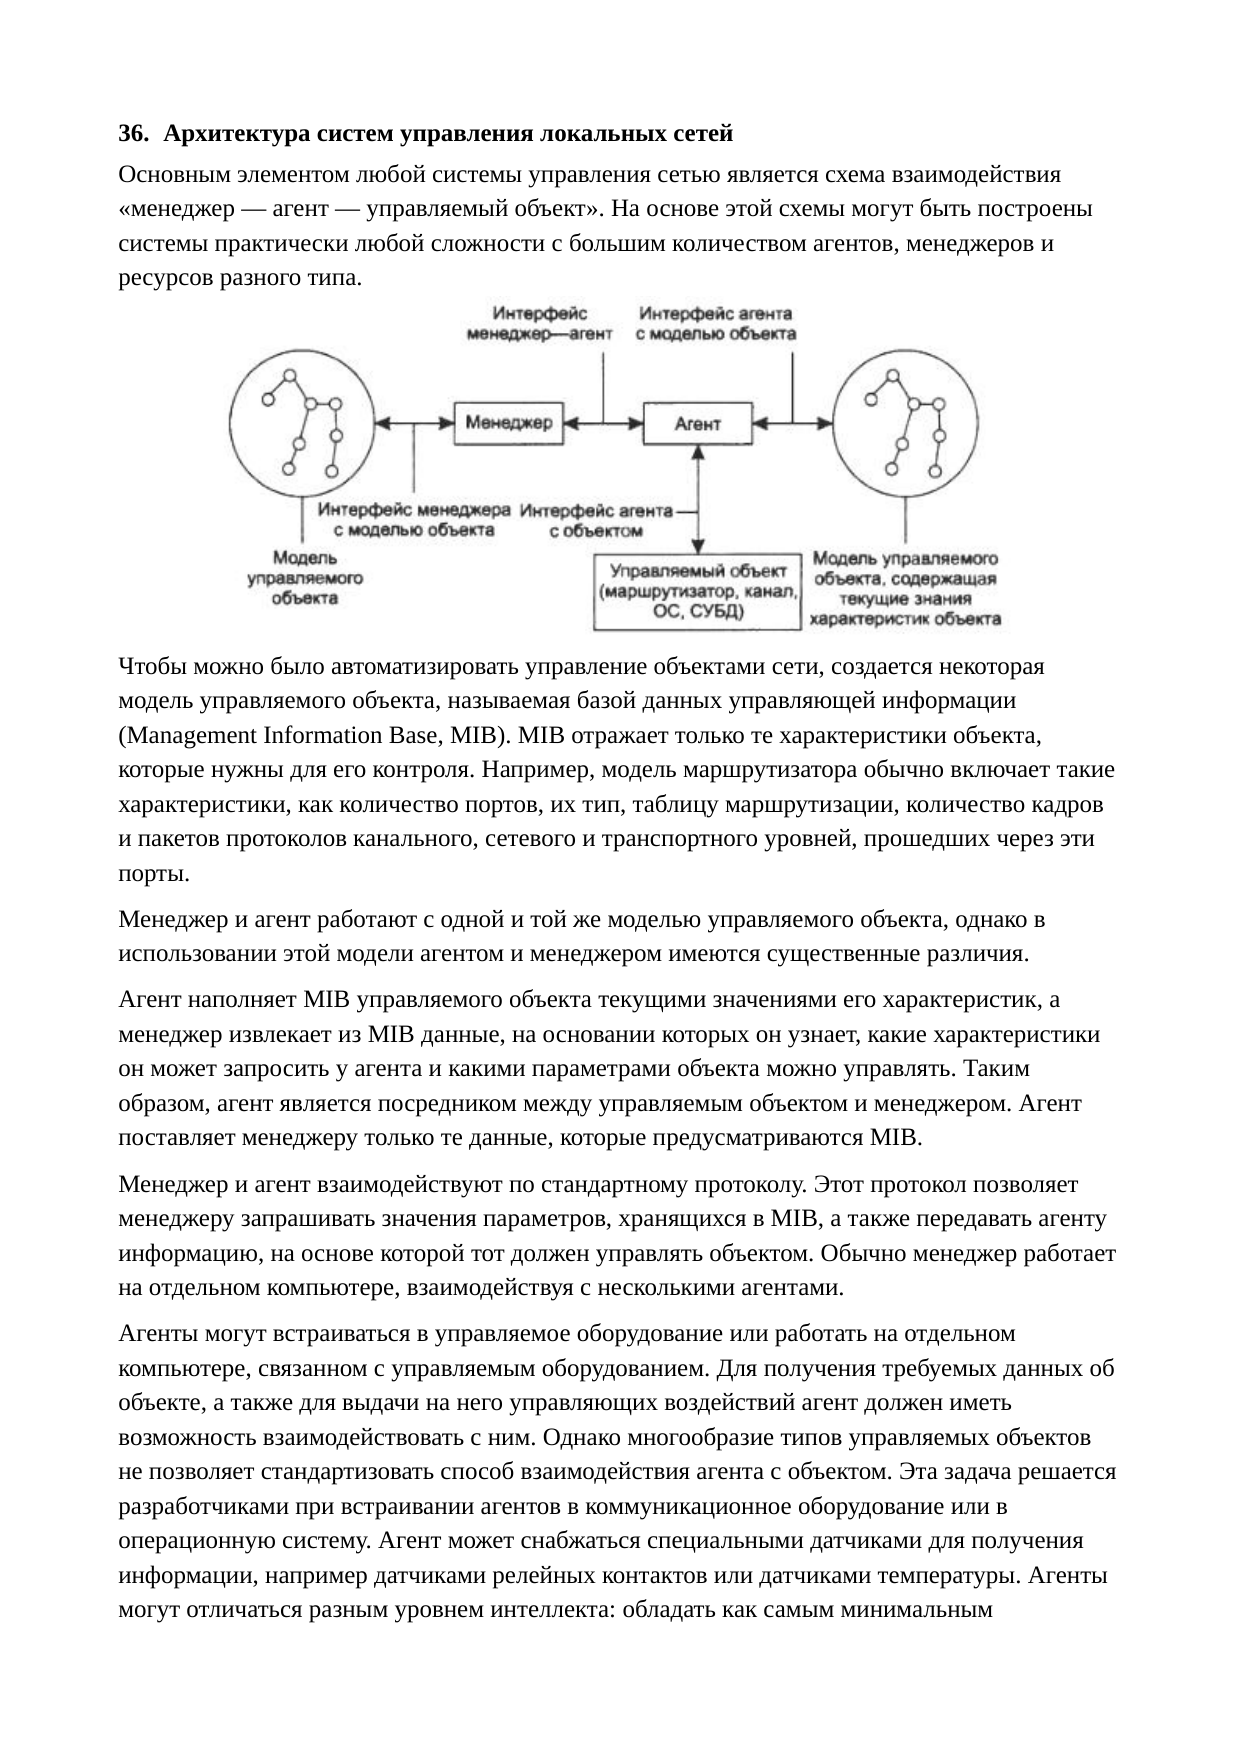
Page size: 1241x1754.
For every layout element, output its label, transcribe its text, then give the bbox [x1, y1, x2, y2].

text Агенты могут встраиваться в управляемое оборудование или работать на отдельном компьютере, связанном с управляемым оборудованием. Для получения требуемых данных об объекте, а также для выдачи на него управляющих воздействий агент должен иметь возможность взаимодействовать с ним. Однако многообразие типов управляемых объектов не позволяет стандартизовать способ взаимодействия агента с объектом. Эта задача решается разработчиками при встраивании агентов в коммуникационное оборудование или в операционную систему. Агент может снабжаться специальными датчиками для получения информации, например датчиками релейных контактов или датчиками температуры. Агенты могут отличаться разным уровнем интеллекта: обладать как самым минимальным [118, 1318, 1122, 1623]
text Агент наполняет МІВ управляемого объекта текущими значениями его характеристик, а менеджер извлекает из МІВ данные, на основании которых он узнает, какие характеристики он может запросить у агента и какими параметрами объекта можно управлять. Таким образом, агент является посредником между управляемым объектом и менеджером. Агент поставляет менеджеру только те данные, которые предусматриваются МІВ. [118, 984, 1122, 1151]
text Менеджер и агент работают с одной и той же моделью управляемого объекта, однако в использовании этой модели агентом и менеджером имеются существенные различия. [118, 904, 1122, 967]
text Чтобы можно было автоматизировать управление объектами сети, создается некоторая модель управляемого объекта, называемая базой данных управляющей информации (Management Information Base, МІВ). МІВ отражает только те характеристики объекта, которые нужны для его контроля. Например, модель маршрутизатора обычно включает такие характеристики, как количество портов, их тип, таблицу маршрутизации, количество кадров и пакетов протоколов канального, сетевого и транспортного уровней, прошедших через эти порты. [118, 308, 1122, 886]
text Менеджер и агент взаимодействуют по стандартному протоколу. Этот протокол позволяет менеджеру запрашивать значения параметров, хранящихся в МIВ, а также передавать агенту информацию, на основе которой тот должен управлять объектом. Обычно менеджер работает на отдельном компьютере, взаимодействуя с несколькими агентами. [118, 1169, 1122, 1301]
subtitle Архитектура систем управления локальных сетей [118, 118, 1122, 147]
picture [223, 296, 1017, 645]
text Основным элементом любой системы управления сетью является схема взаимодействия «менеджер — агент — управляемый объект». На основе этой схемы могут быть построены системы практически любой сложности с большим количеством агентов, менеджеров и ресурсов разного типа. [118, 159, 1122, 291]
